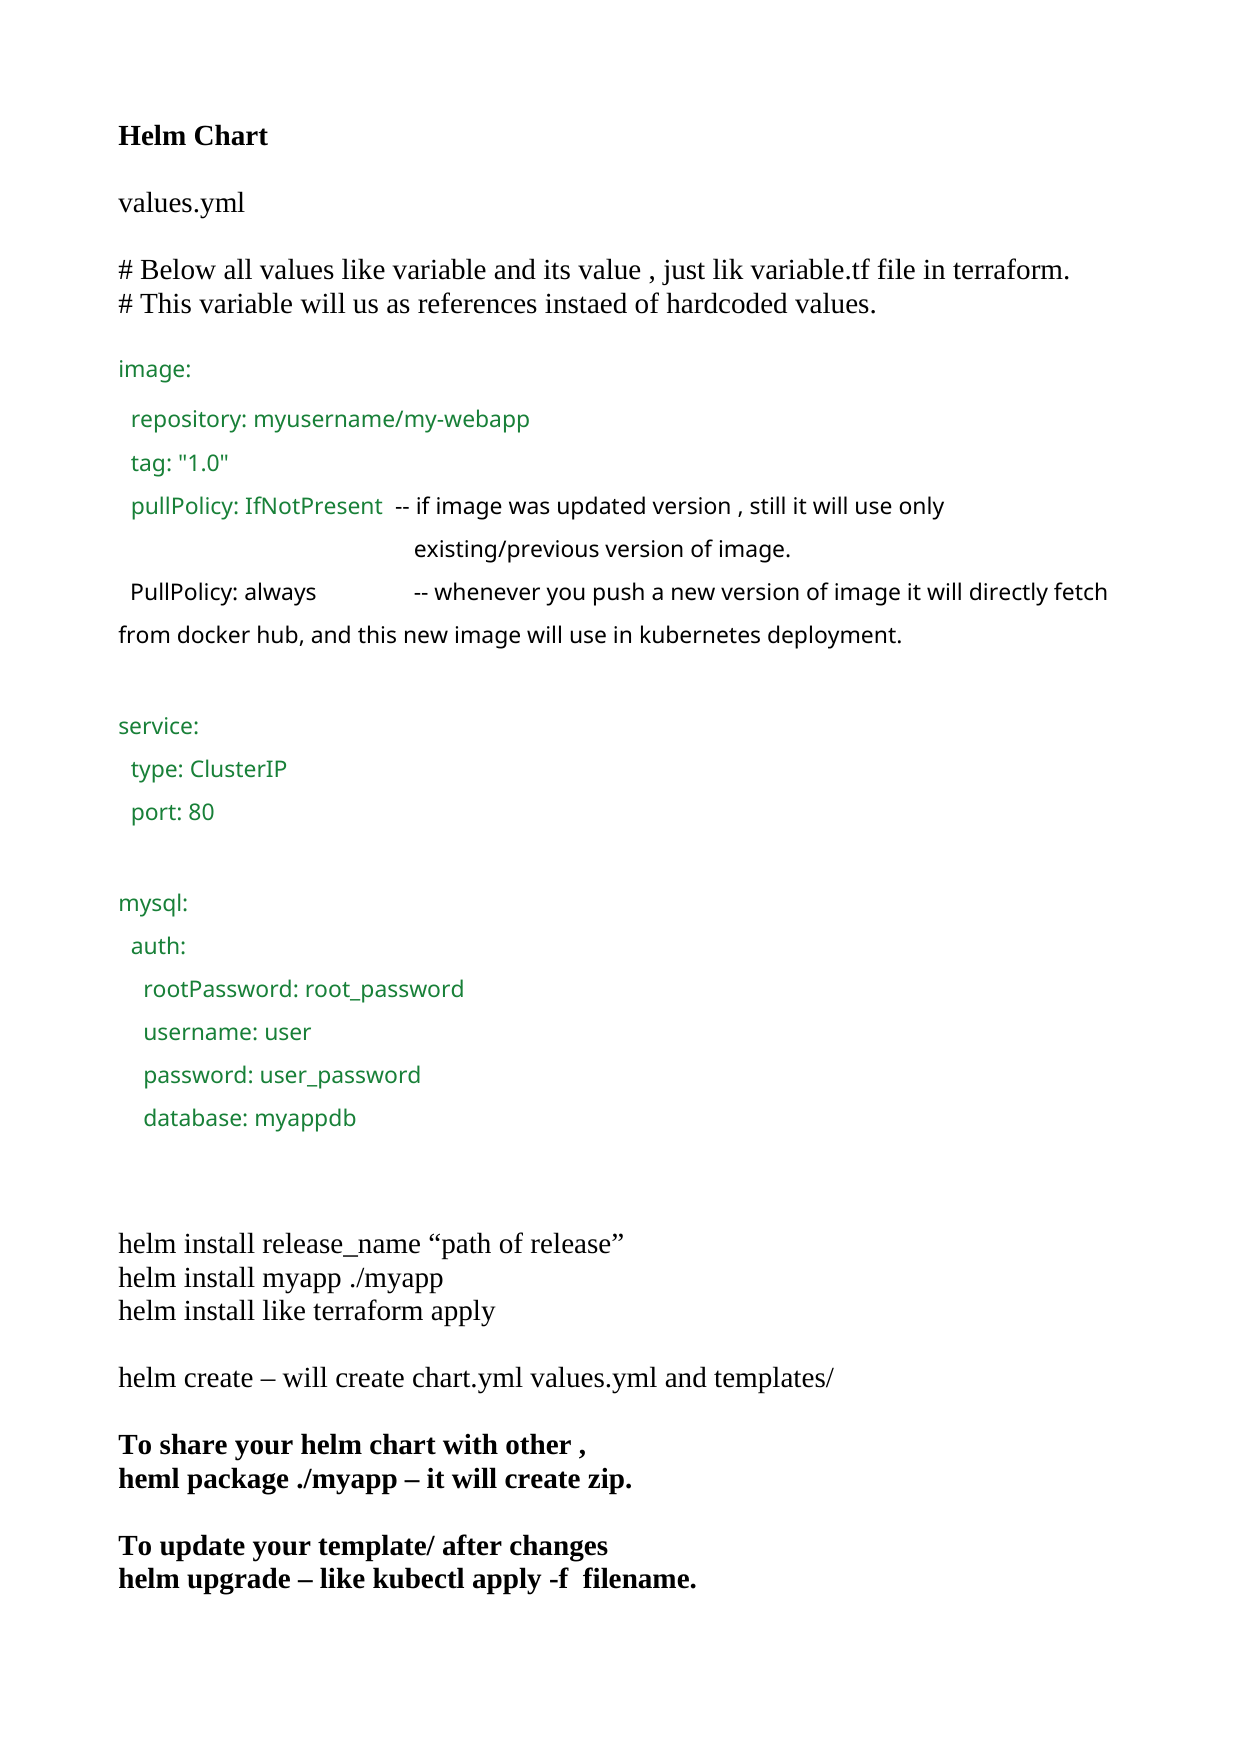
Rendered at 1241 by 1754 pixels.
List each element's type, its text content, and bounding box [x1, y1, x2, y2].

text port: 80 [118, 796, 1122, 827]
text # Below all values like variable and its value , just lik variable.tf file in terraform. [118, 252, 1122, 286]
text type: ClusterIP [118, 753, 1122, 784]
text username: user [118, 1016, 1122, 1047]
text To share your helm chart with other , [118, 1427, 1122, 1461]
text rootPassword: root_password [118, 973, 1122, 1004]
text heml package ./myapp – it will create zip. [118, 1461, 1122, 1494]
text helm install like terraform apply [118, 1293, 1122, 1327]
text repository: myusername/my-webapp [118, 403, 1122, 435]
text auth: [118, 930, 1122, 961]
text pullPolicy: IfNotPresent -- if image was updated version , still it will use only existing/previous version of image. [118, 490, 1122, 564]
text mysql: [118, 887, 1122, 918]
text To update your template/ after changes [118, 1528, 1122, 1562]
text # This variable will us as references instaed of hardcoded values. [118, 286, 1122, 319]
text Helm Chart [118, 118, 1122, 152]
text PullPolicy: always -- whenever you push a new version of image it will directly fetch from docker hub, and this new image will use in kubernetes deployment. [118, 576, 1122, 650]
text helm upgrade – like kubectl apply -f filename. [118, 1562, 1122, 1595]
text values.yml [118, 185, 1122, 219]
text database: myappdb [118, 1102, 1122, 1134]
text helm install release_name “path of release” [118, 1226, 1122, 1260]
text helm install myapp ./myapp [118, 1260, 1122, 1293]
text tag: "1.0" [118, 447, 1122, 478]
text service: [118, 710, 1122, 741]
text image: [118, 353, 1122, 384]
text helm create – will create chart.yml values.yml and templates/ [118, 1360, 1122, 1394]
text password: user_password [118, 1059, 1122, 1091]
